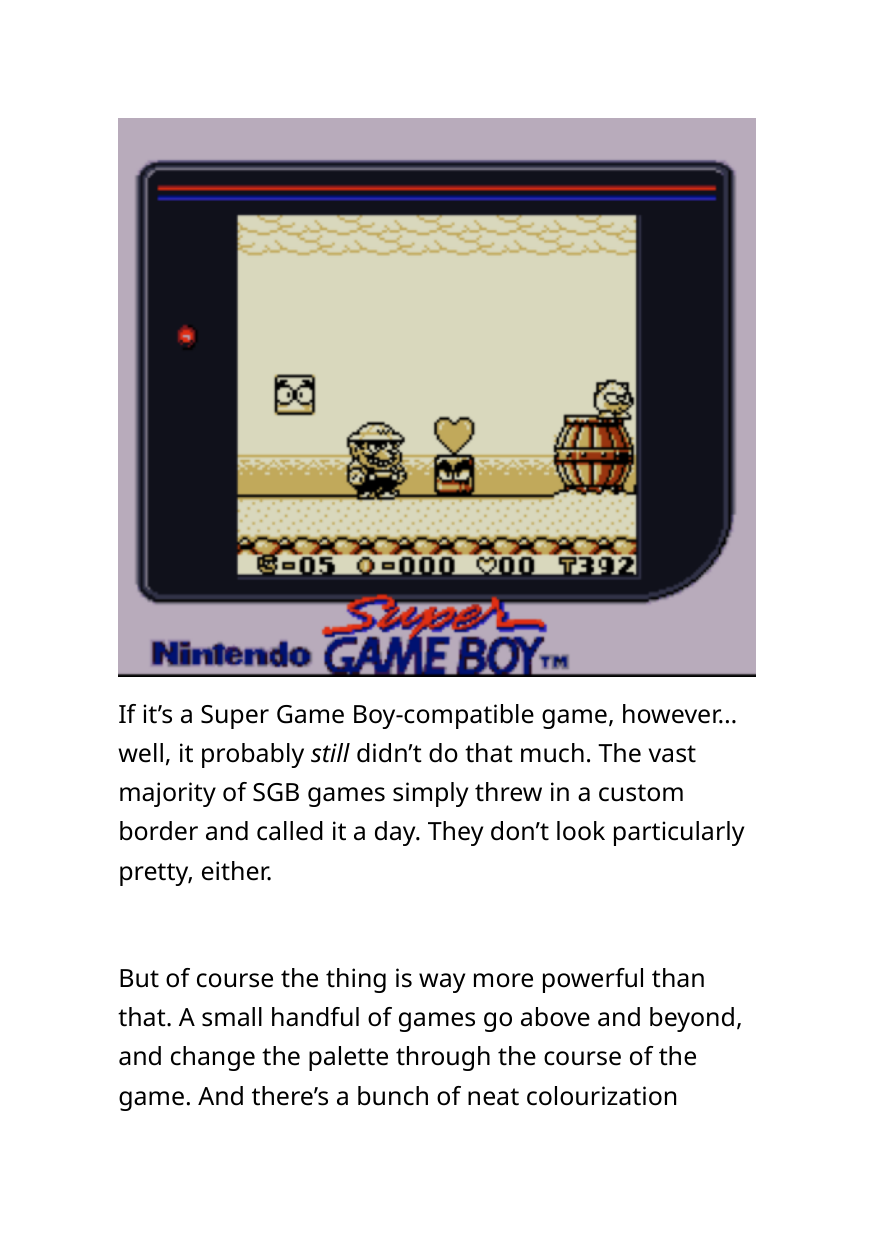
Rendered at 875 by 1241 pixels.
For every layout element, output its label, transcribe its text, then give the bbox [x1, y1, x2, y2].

text If it’s a Super Game Boy-compatible game, however… well, it probably still didn’t do that much. The vast majority of SGB games simply threw in a custom border and called it a day. They don’t look particularly pretty, either. [118, 696, 756, 887]
picture [118, 118, 756, 677]
text But of course the thing is way more powerful than that. A small handful of games go above and beyond, and change the palette through the course of the game. And there’s a bunch of neat colourization [118, 961, 756, 1112]
